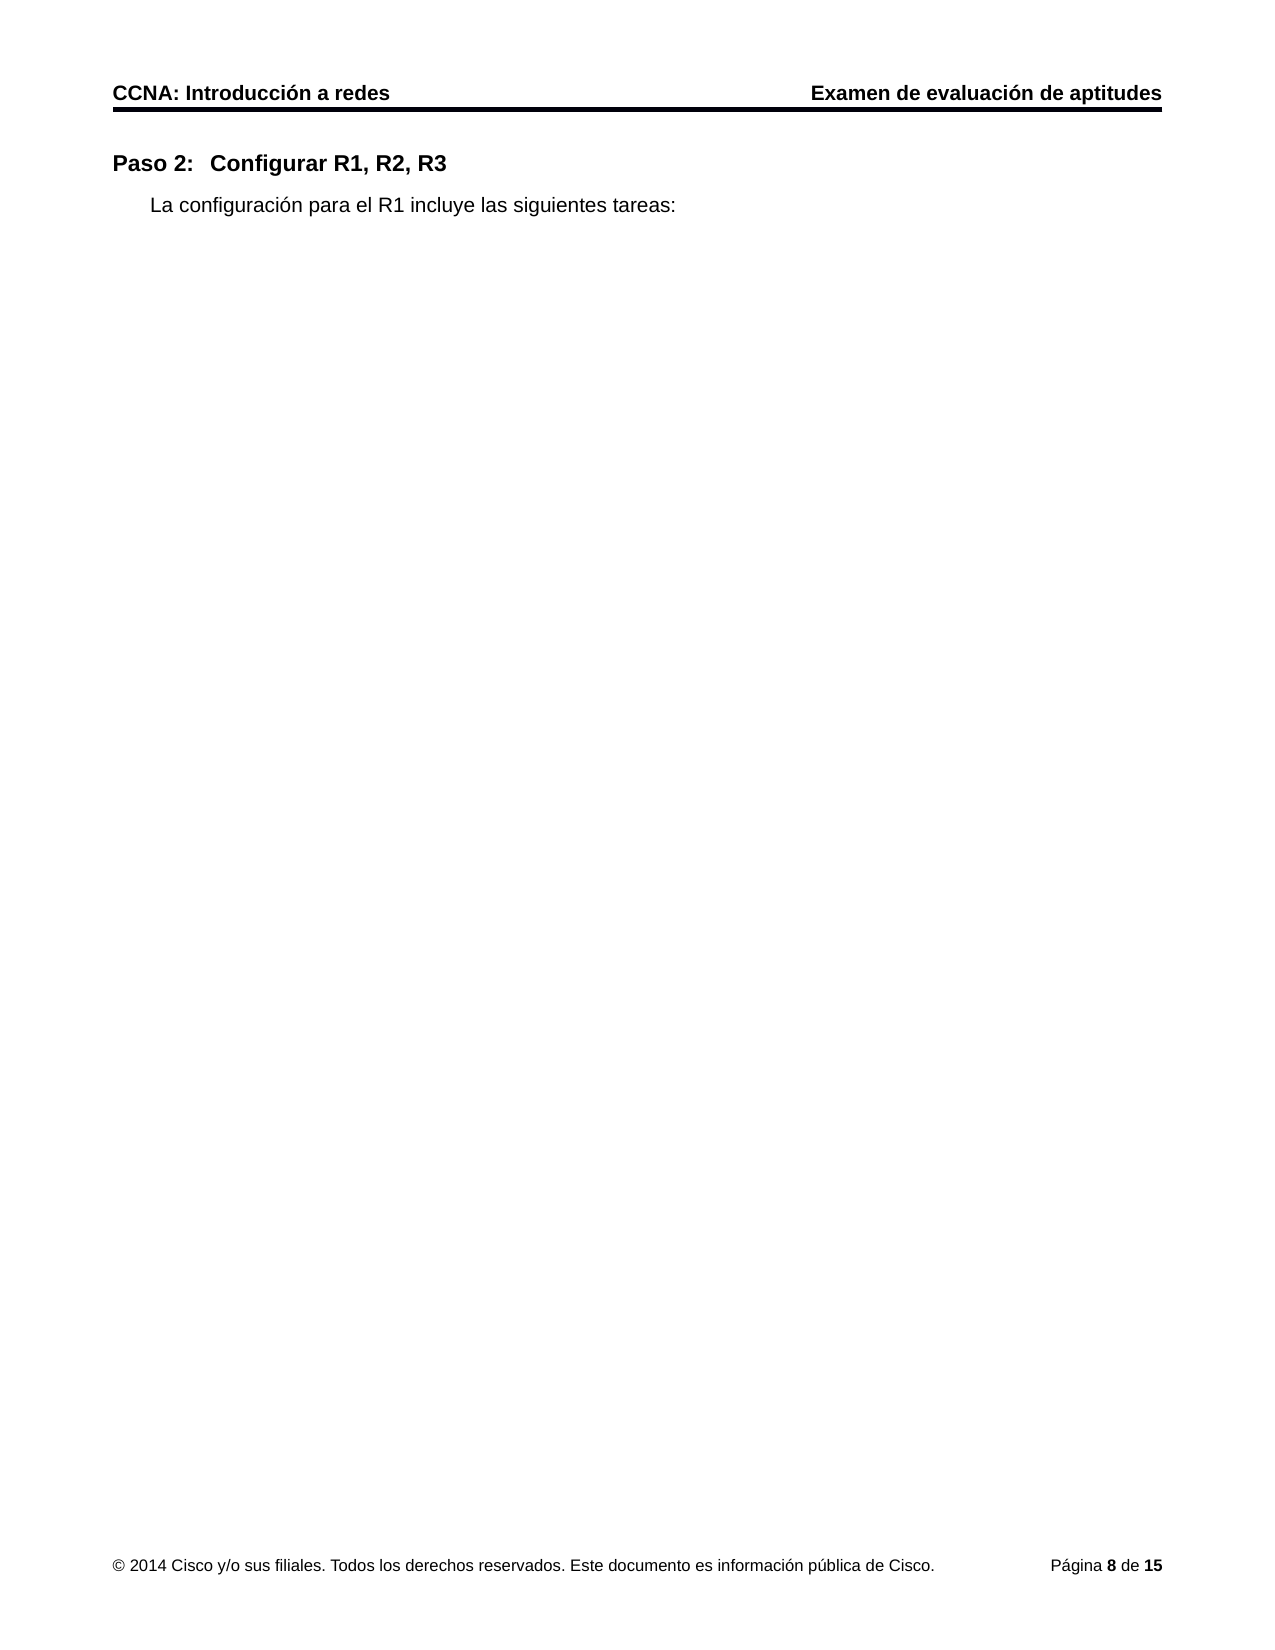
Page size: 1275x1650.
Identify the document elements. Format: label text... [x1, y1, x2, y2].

text La configuración para el R1 incluye las siguientes tareas: [150, 193, 1162, 217]
list Configurar R1, R2, R3 [112, 150, 1162, 176]
